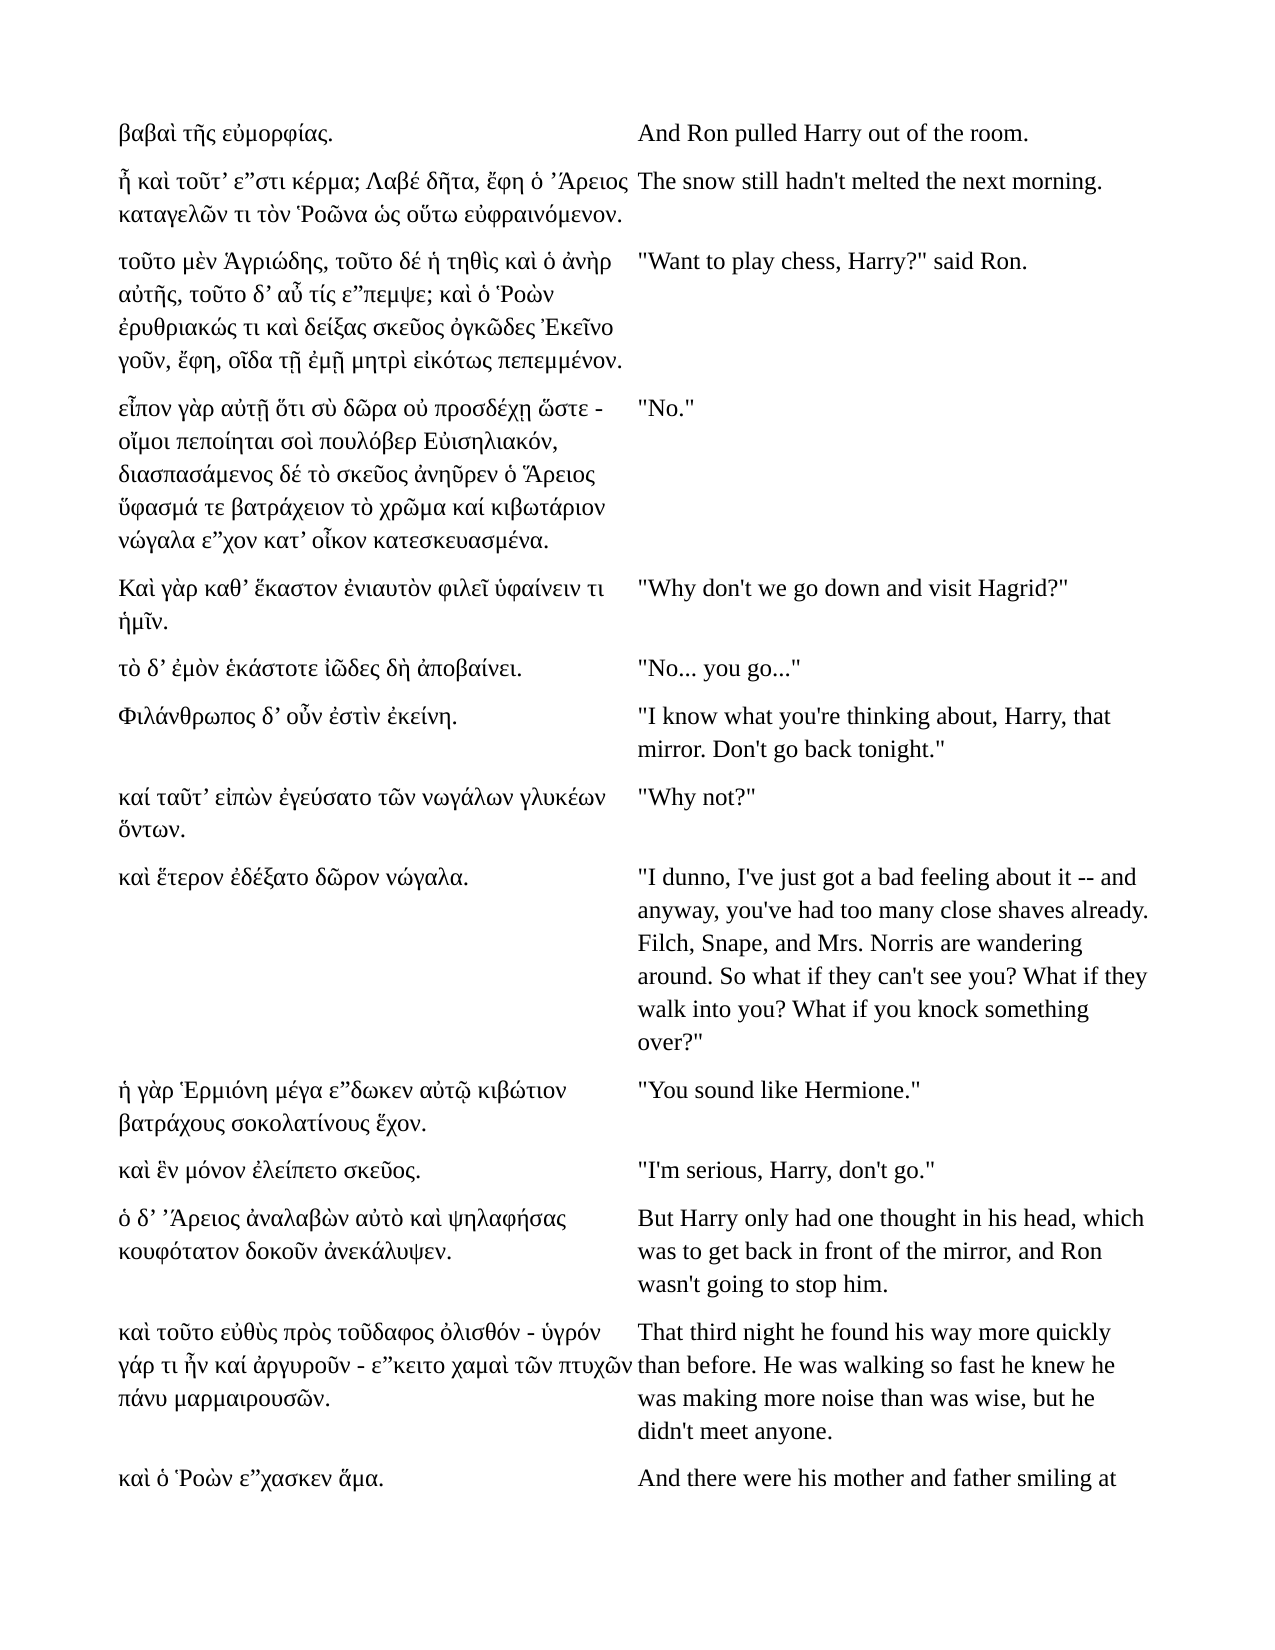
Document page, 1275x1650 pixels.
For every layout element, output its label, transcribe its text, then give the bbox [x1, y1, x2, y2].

table_cell καί ταῦτ’ εἰπὼν ἐγεύσατο τῶν νωγάλων γλυκέων ὅντων. [118, 782, 637, 862]
table_cell "You sound like Hermione." [638, 1075, 1157, 1156]
table_cell εἶπον γὰρ αὐτῇ ὅτι σὺ δῶρα οὐ προσδέχῃ ὥστε - οἴμοι πεποίηται σοὶ πουλόβερ Εὐισηλιακόν, διασπασάμενος δέ τὸ σκεῦος ἀνηῦρεν ὁ Ἅρειος ὕφασμά τε βατράχειον τὸ χρῶμα καί κιβωτάριον νώγαλα ε”χον κατ’ οἶκον κατεσκευασμένα. [118, 393, 637, 573]
table_cell "I dunno, I've just got a bad feeling about it -- and anyway, you've had too many close shaves already. Filch, Snape, and Mrs. Norris are wandering around. So what if they can't see you? What if they walk into you? What if you knock something over?" [638, 862, 1157, 1075]
table_cell τὸ δ’ ἐμὸν ἑκάστοτε ἰῶδες δὴ ἀποβαίνει. [118, 653, 637, 701]
table_cell Καὶ γὰρ καθ’ ἕκαστον ἐνιαυτὸν φιλεῖ ὑφαίνειν τι ἡμῖν. [118, 573, 637, 653]
table_cell τοῦτο μὲν Ἁγριώδης, τοῦτο δέ ἡ τηθὶς καὶ ὁ ἀνὴρ αὐτῆς, τοῦτο δ’ αὖ τίς ε”πεμψε; καὶ ὁ Ῥοὼν ἐρυθριακώς τι καὶ δείξας σκεῦος ὀγκῶδες Ἐκεῖνο γοῦν, ἔφη, οῖδα τῇ ἐμῇ μητρὶ εἰκότως πεπεμμένον. [118, 246, 637, 393]
table_cell "I know what you're thinking about, Harry, that mirror. Don't go back tonight." [638, 701, 1157, 782]
table_cell ἦ καὶ τοῦτ’ ε”στι κέρμα; Λαβέ δῆτα, ἔφη ὁ ’Άρειος καταγελῶν τι τὸν Ῥοῶνα ὡς οὕτω εὐφραινόμενον. [118, 166, 637, 246]
table_cell ὁ δ’ ’Άρειος ἀναλαβὼν αὐτὸ καὶ ψηλαφήσας κουφότατον δοκοῦν ἀνεκάλυψεν. [118, 1203, 637, 1317]
table_cell καὶ τοῦτο εὐθὺς πρὸς τοῦδαφος ὀλισθόν - ὑγρόν γάρ τι ἦν καί ἀργυροῦν - ε”κειτο χαμαὶ τῶν πτυχῶν πάνυ μαρμαιρουσῶν. [118, 1317, 637, 1463]
table_cell "Why don't we go down and visit Hagrid?" [638, 573, 1157, 653]
table_cell καὶ ὁ Ῥοὼν ε”χασκεν ἅμα. [118, 1464, 637, 1511]
table_cell The snow still hadn't melted the next morning. [638, 166, 1157, 246]
table_cell βαβαὶ τῆς εὐμορφίας. [118, 118, 637, 166]
table_cell καὶ ἕτερον ἐδέξατο δῶρον νώγαλα. [118, 862, 637, 1075]
table_cell But Harry only had one thought in his head, which was to get back in front of the mirror, and Ron wasn't going to stop him. [638, 1203, 1157, 1317]
table_cell "Want to play chess, Harry?" said Ron. [638, 246, 1157, 393]
table_cell καὶ ἓν μόνον ἐλείπετο σκεῦος. [118, 1156, 637, 1203]
table_cell "No... you go..." [638, 653, 1157, 701]
table_cell "I'm serious, Harry, don't go." [638, 1156, 1157, 1203]
table_cell And Ron pulled Harry out of the room. [638, 118, 1157, 166]
table_cell Φιλάνθρωπος δ’ οὖν ἐστὶν ἐκείνη. [118, 701, 637, 782]
table_cell ἡ γὰρ Ἑρμιόνη μέγα ε”δωκεν αὐτῷ κιβώτιον βατράχους σοκολατίνους ἕχον. [118, 1075, 637, 1156]
table_cell "No." [638, 393, 1157, 573]
table_cell And there were his mother and father smiling at [638, 1464, 1157, 1511]
table_cell "Why not?" [638, 782, 1157, 862]
table_cell That third night he found his way more quickly than before. He was walking so fast he knew he was making more noise than was wise, but he didn't meet anyone. [638, 1317, 1157, 1463]
